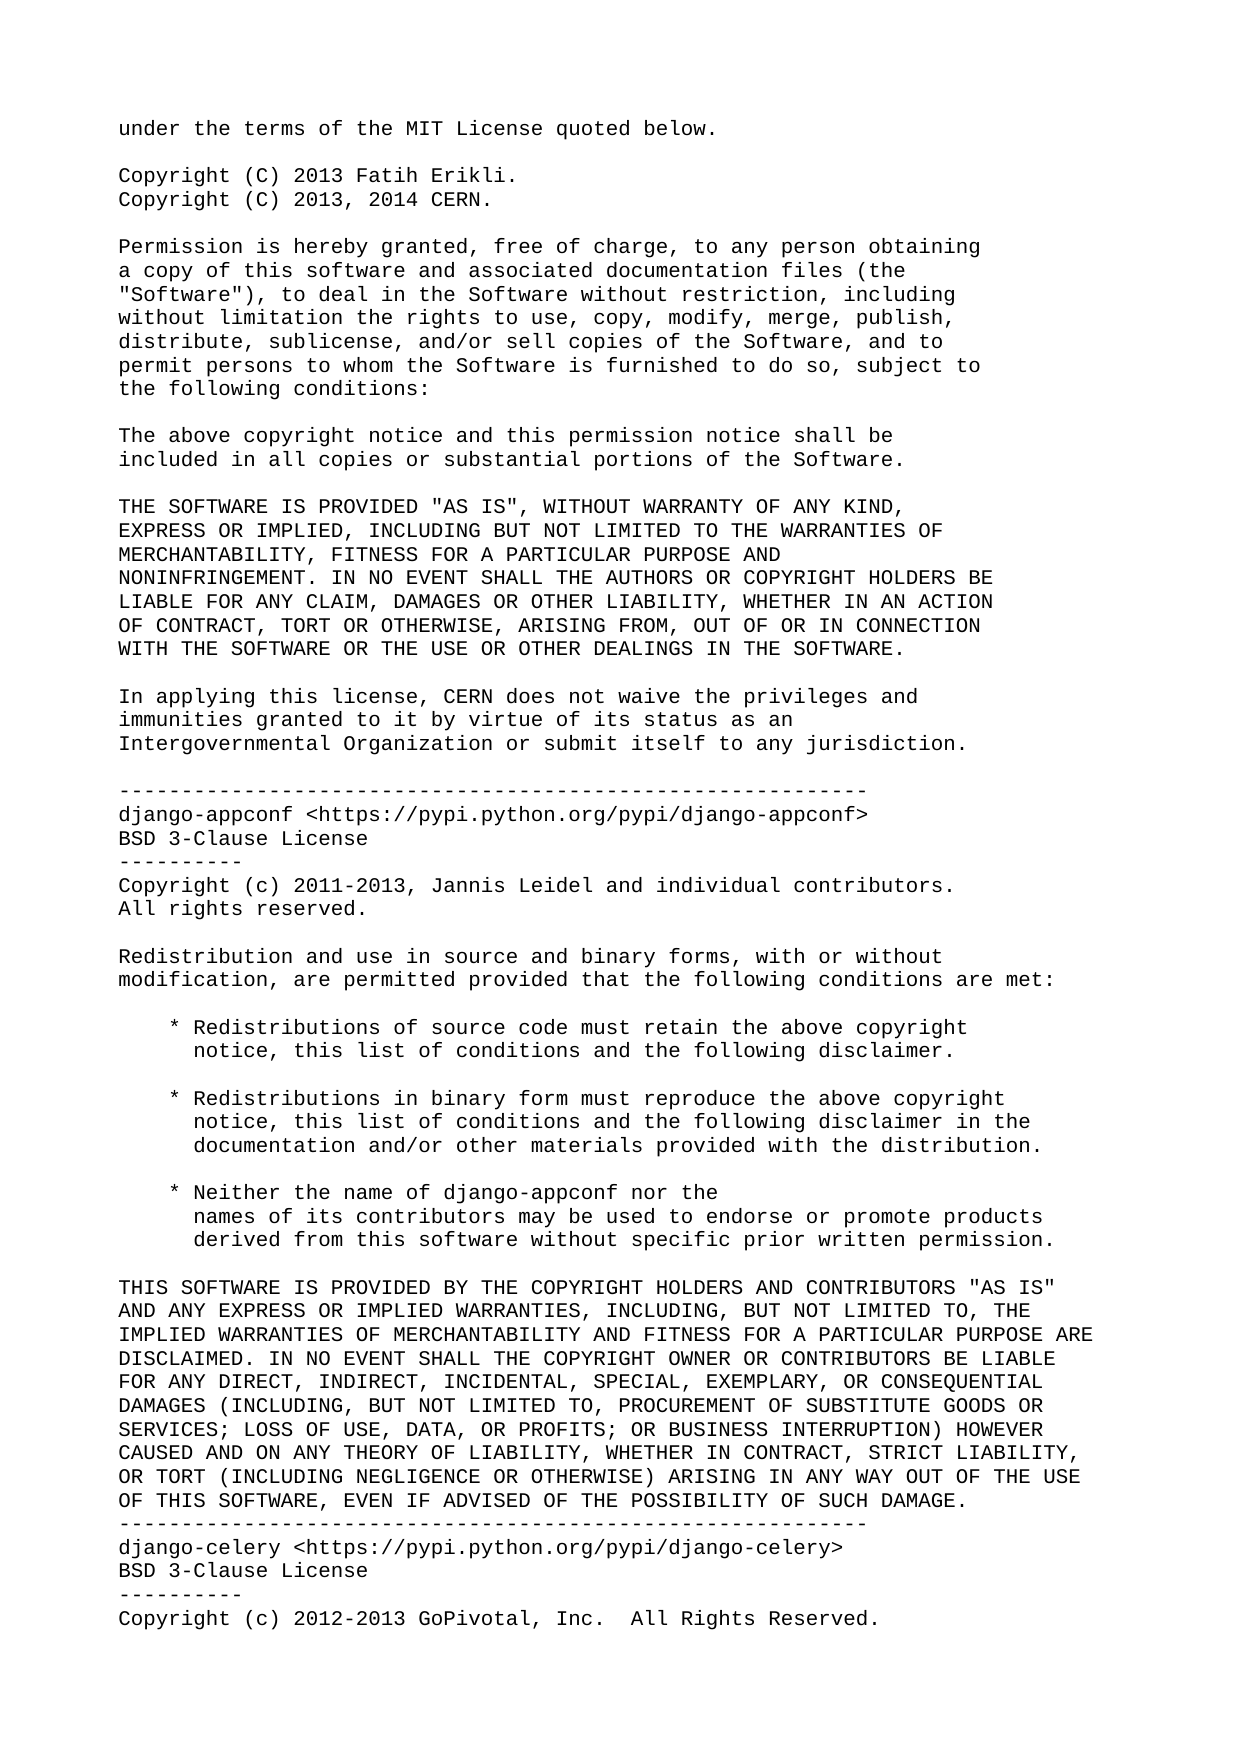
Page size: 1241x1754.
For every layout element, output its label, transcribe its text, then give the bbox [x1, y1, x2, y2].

text Copyright (C) 2013, 2014 CERN. [118, 189, 1122, 213]
text OR TORT (INCLUDING NEGLIGENCE OR OTHERWISE) ARISING IN ANY WAY OUT OF THE USE [118, 1466, 1122, 1489]
text DISCLAIMED. IN NO EVENT SHALL THE COPYRIGHT OWNER OR CONTRIBUTORS BE LIABLE [118, 1348, 1122, 1371]
text * Neither the name of django-appconf nor the [118, 1182, 1122, 1206]
text "Software"), to deal in the Software without restriction, including [118, 284, 1122, 307]
text without limitation the rights to use, copy, modify, merge, publish, [118, 307, 1122, 331]
text In applying this license, CERN does not waive the privileges and [118, 686, 1122, 709]
text Intergovernmental Organization or submit itself to any jurisdiction. [118, 733, 1122, 757]
text WITH THE SOFTWARE OR THE USE OR OTHER DEALINGS IN THE SOFTWARE. [118, 638, 1122, 662]
text DAMAGES (INCLUDING, BUT NOT LIMITED TO, PROCUREMENT OF SUBSTITUTE GOODS OR [118, 1395, 1122, 1419]
text notice, this list of conditions and the following disclaimer in the [118, 1111, 1122, 1135]
text MERCHANTABILITY, FITNESS FOR A PARTICULAR PURPOSE AND [118, 544, 1122, 567]
text documentation and/or other materials provided with the distribution. [118, 1135, 1122, 1158]
text * Redistributions of source code must retain the above copyright [118, 1017, 1122, 1040]
text BSD 3-Clause License [118, 827, 1122, 851]
text The above copyright notice and this permission notice shall be [118, 426, 1122, 449]
text IMPLIED WARRANTIES OF MERCHANTABILITY AND FITNESS FOR A PARTICULAR PURPOSE ARE [118, 1324, 1122, 1348]
text notice, this list of conditions and the following disclaimer. [118, 1040, 1122, 1064]
text modification, are permitted provided that the following conditions are met: [118, 969, 1122, 993]
text ------------------------------------------------------------ [118, 1513, 1122, 1537]
text AND ANY EXPRESS OR IMPLIED WARRANTIES, INCLUDING, BUT NOT LIMITED TO, THE [118, 1300, 1122, 1324]
text under the terms of the MIT License quoted below. [118, 118, 1122, 142]
text EXPRESS OR IMPLIED, INCLUDING BUT NOT LIMITED TO THE WARRANTIES OF [118, 520, 1122, 544]
text Copyright (c) 2012-2013 GoPivotal, Inc. All Rights Reserved. [118, 1608, 1122, 1631]
text distribute, sublicense, and/or sell copies of the Software, and to [118, 331, 1122, 354]
text BSD 3-Clause License [118, 1561, 1122, 1584]
text Copyright (c) 2011-2013, Jannis Leidel and individual contributors. [118, 875, 1122, 898]
text permit persons to whom the Software is furnished to do so, subject to [118, 354, 1122, 378]
text OF CONTRACT, TORT OR OTHERWISE, ARISING FROM, OUT OF OR IN CONNECTION [118, 615, 1122, 638]
text ---------- [118, 851, 1122, 875]
text immunities granted to it by virtue of its status as an [118, 709, 1122, 733]
text ---------- [118, 1584, 1122, 1608]
text django-celery <https://pypi.python.org/pypi/django-celery> [118, 1537, 1122, 1561]
text Copyright (C) 2013 Fatih Erikli. [118, 165, 1122, 189]
text names of its contributors may be used to endorse or promote products [118, 1206, 1122, 1229]
text THE SOFTWARE IS PROVIDED "AS IS", WITHOUT WARRANTY OF ANY KIND, [118, 496, 1122, 520]
text CAUSED AND ON ANY THEORY OF LIABILITY, WHETHER IN CONTRACT, STRICT LIABILITY, [118, 1442, 1122, 1466]
text FOR ANY DIRECT, INDIRECT, INCIDENTAL, SPECIAL, EXEMPLARY, OR CONSEQUENTIAL [118, 1371, 1122, 1395]
text All rights reserved. [118, 898, 1122, 922]
text SERVICES; LOSS OF USE, DATA, OR PROFITS; OR BUSINESS INTERRUPTION) HOWEVER [118, 1419, 1122, 1442]
text included in all copies or substantial portions of the Software. [118, 449, 1122, 473]
text the following conditions: [118, 378, 1122, 402]
text django-appconf <https://pypi.python.org/pypi/django-appconf> [118, 804, 1122, 827]
text Permission is hereby granted, free of charge, to any person obtaining [118, 236, 1122, 260]
text THIS SOFTWARE IS PROVIDED BY THE COPYRIGHT HOLDERS AND CONTRIBUTORS "AS IS" [118, 1277, 1122, 1300]
text LIABLE FOR ANY CLAIM, DAMAGES OR OTHER LIABILITY, WHETHER IN AN ACTION [118, 591, 1122, 615]
text a copy of this software and associated documentation files (the [118, 260, 1122, 284]
text OF THIS SOFTWARE, EVEN IF ADVISED OF THE POSSIBILITY OF SUCH DAMAGE. [118, 1489, 1122, 1513]
text derived from this software without specific prior written permission. [118, 1229, 1122, 1253]
text NONINFRINGEMENT. IN NO EVENT SHALL THE AUTHORS OR COPYRIGHT HOLDERS BE [118, 567, 1122, 591]
text ------------------------------------------------------------ [118, 780, 1122, 804]
text * Redistributions in binary form must reproduce the above copyright [118, 1088, 1122, 1111]
text Redistribution and use in source and binary forms, with or without [118, 946, 1122, 969]
